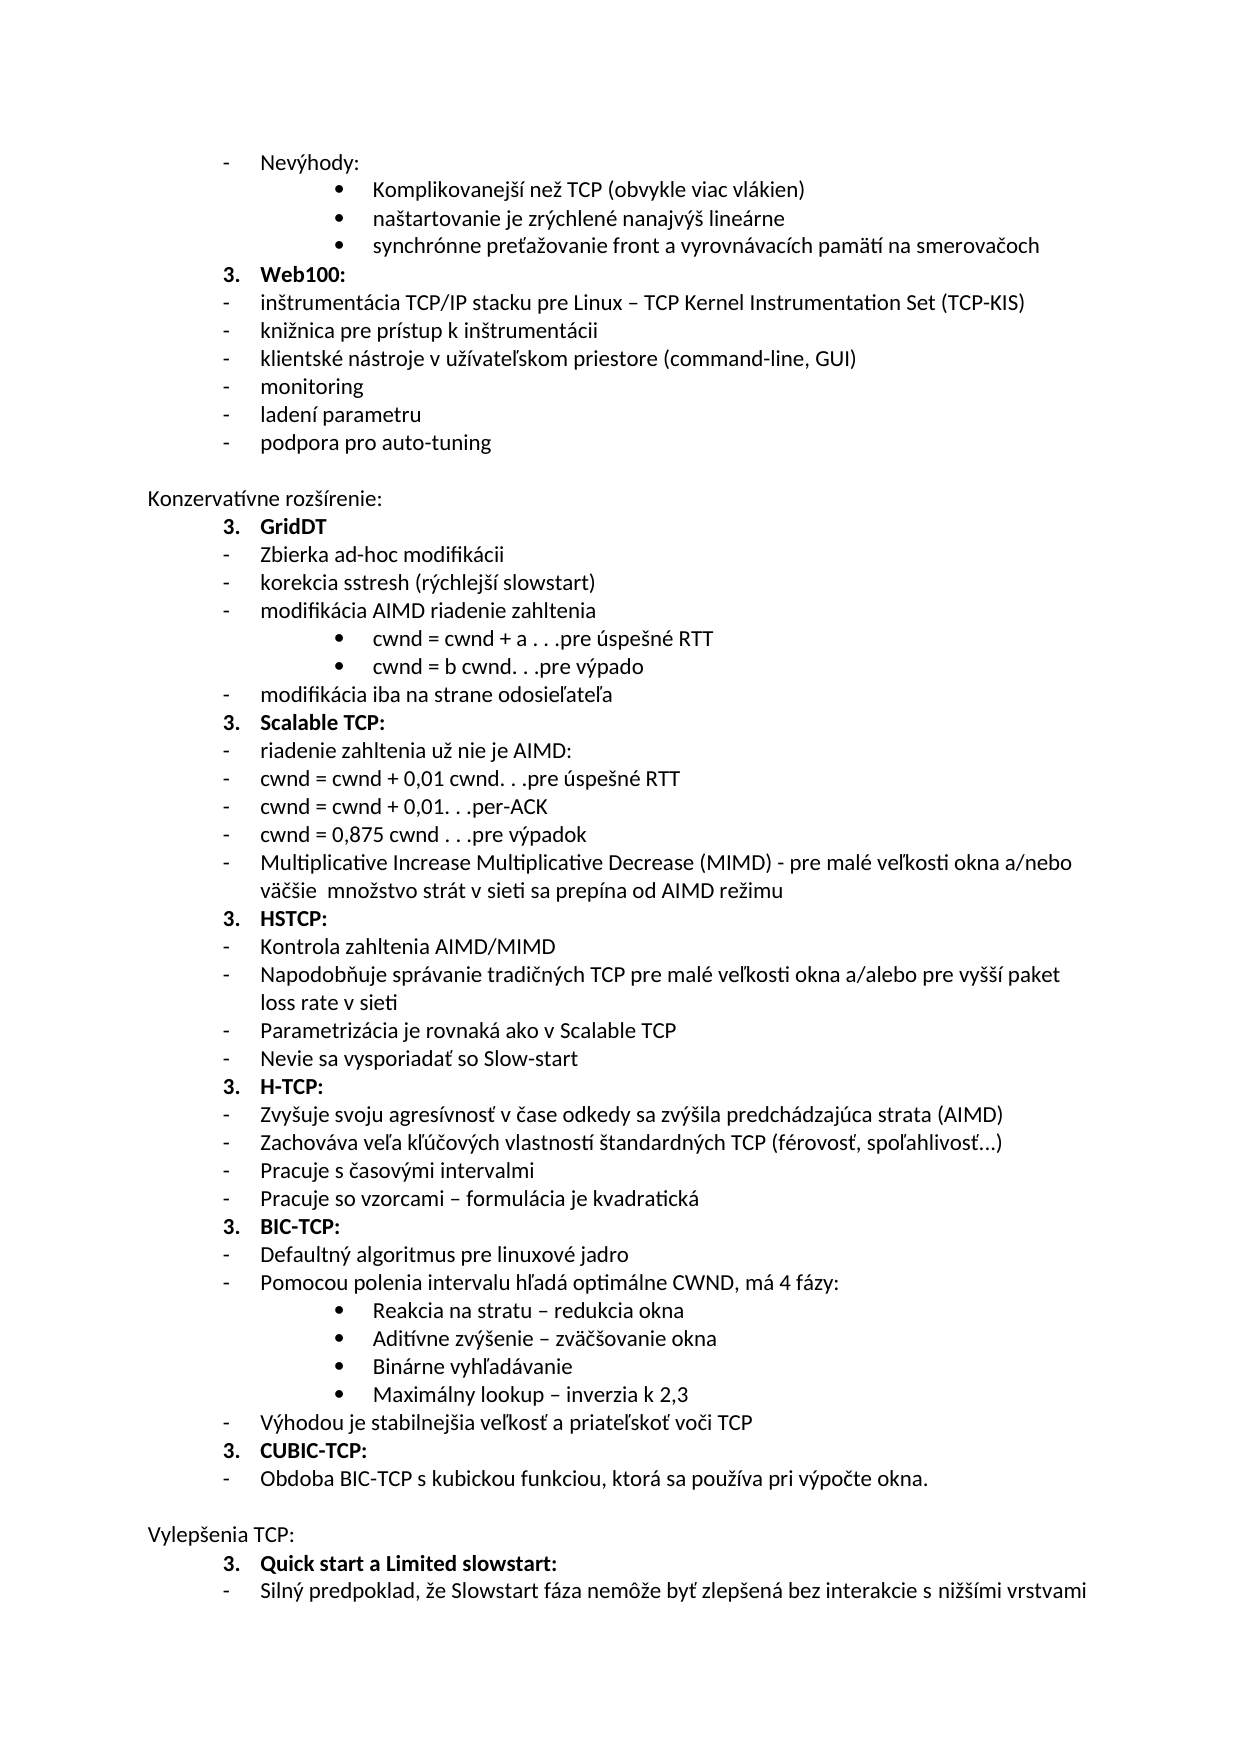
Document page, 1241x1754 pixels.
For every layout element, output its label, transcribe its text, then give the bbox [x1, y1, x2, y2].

list Pomocou polenia intervalu hľadá optimálne CWND, má 4 fázy: [223, 1268, 1093, 1296]
list Defaultný algoritmus pre linuxové jadro [223, 1240, 1093, 1268]
list Pracuje s časovými intervalmi [223, 1156, 1093, 1184]
list Multiplicative Increase Multiplicative Decrease (MIMD) - pre malé veľkosti okna a/nebo väčšie množstvo strát v sieti sa prepína od AIMD režimu [223, 848, 1093, 904]
list Maximálny lookup – inverzia k 2,3 [335, 1381, 1093, 1408]
list Reakcia na stratu – redukcia okna [335, 1296, 1093, 1324]
list Zachováva veľa kľúčových vlastností štandardných TCP (férovosť, spoľahlivosť...) [223, 1128, 1093, 1156]
list Binárne vyhľadávanie [335, 1352, 1093, 1381]
list cwnd = cwnd + 0,01 cwnd. . .pre úspešné RTT [223, 764, 1093, 792]
list Pracuje so vzorcami – formulácia je kvadratická [223, 1184, 1093, 1212]
list Zbierka ad-hoc modifikácii [223, 540, 1093, 568]
list Web100: [223, 260, 1093, 288]
text Vylepšenia TCP: [148, 1521, 1093, 1549]
list podpora pro auto-tuning [223, 428, 1093, 456]
list cwnd = cwnd + 0,01. . .per-ACK [223, 792, 1093, 820]
list Komplikovanejší než TCP (obvykle viac vlákien) [335, 176, 1093, 204]
list BIC-TCP: [223, 1212, 1093, 1240]
list korekcia sstresh (rýchlejší slowstart) [223, 568, 1093, 596]
list Aditívne zvýšenie – zväčšovanie okna [335, 1324, 1093, 1352]
list HSTCP: [223, 904, 1093, 932]
list Nevie sa vysporiadať so Slow-start [223, 1044, 1093, 1072]
list Obdoba BIC-TCP s kubickou funkciou, ktorá sa používa pri výpočte okna. [223, 1464, 1093, 1493]
list GridDT [223, 512, 1093, 540]
list cwnd = b cwnd. . .pre výpado [335, 652, 1093, 680]
list cwnd = cwnd + a . . .pre úspešné RTT [335, 624, 1093, 652]
list CUBIC-TCP: [223, 1437, 1093, 1464]
list modifikácia iba na strane odosieľateľa [223, 680, 1093, 708]
list Quick start a Limited slowstart: [223, 1549, 1093, 1577]
list naštartovanie je zrýchlené nanajvýš lineárne [335, 204, 1093, 232]
list modifikácia AIMD riadenie zahltenia [223, 596, 1093, 624]
list Silný predpoklad, že Slowstart fáza nemôže byť zlepšená bez interakcie s nižšími vrstvami [223, 1577, 1093, 1605]
list Výhodou je stabilnejšia veľkosť a priateľskoť voči TCP [223, 1408, 1093, 1437]
list Nevýhody: [223, 148, 1093, 176]
list Parametrizácia je rovnaká ako v Scalable TCP [223, 1016, 1093, 1044]
text Konzervatívne rozšírenie: [148, 484, 1093, 512]
list knižnica pre prístup k inštrumentácii [223, 316, 1093, 344]
list Napodobňuje správanie tradičných TCP pre malé veľkosti okna a/alebo pre vyšší paket loss rate v sieti [223, 960, 1093, 1016]
list ladení parametru [223, 400, 1093, 428]
list Scalable TCP: [223, 708, 1093, 736]
list inštrumentácia TCP/IP stacku pre Linux – TCP Kernel Instrumentation Set (TCP-KIS) [223, 288, 1093, 316]
list Kontrola zahltenia AIMD/MIMD [223, 932, 1093, 960]
list cwnd = 0,875 cwnd . . .pre výpadok [223, 820, 1093, 848]
list klientské nástroje v užívateľskom priestore (command-line, GUI) [223, 344, 1093, 372]
list riadenie zahltenia už nie je AIMD: [223, 736, 1093, 764]
list Zvyšuje svoju agresívnosť v čase odkedy sa zvýšila predchádzajúca strata (AIMD) [223, 1100, 1093, 1128]
list monitoring [223, 372, 1093, 400]
list synchrónne preťažovanie front a vyrovnávacích pamätí na smerovačoch [335, 232, 1093, 260]
list H-TCP: [223, 1072, 1093, 1100]
